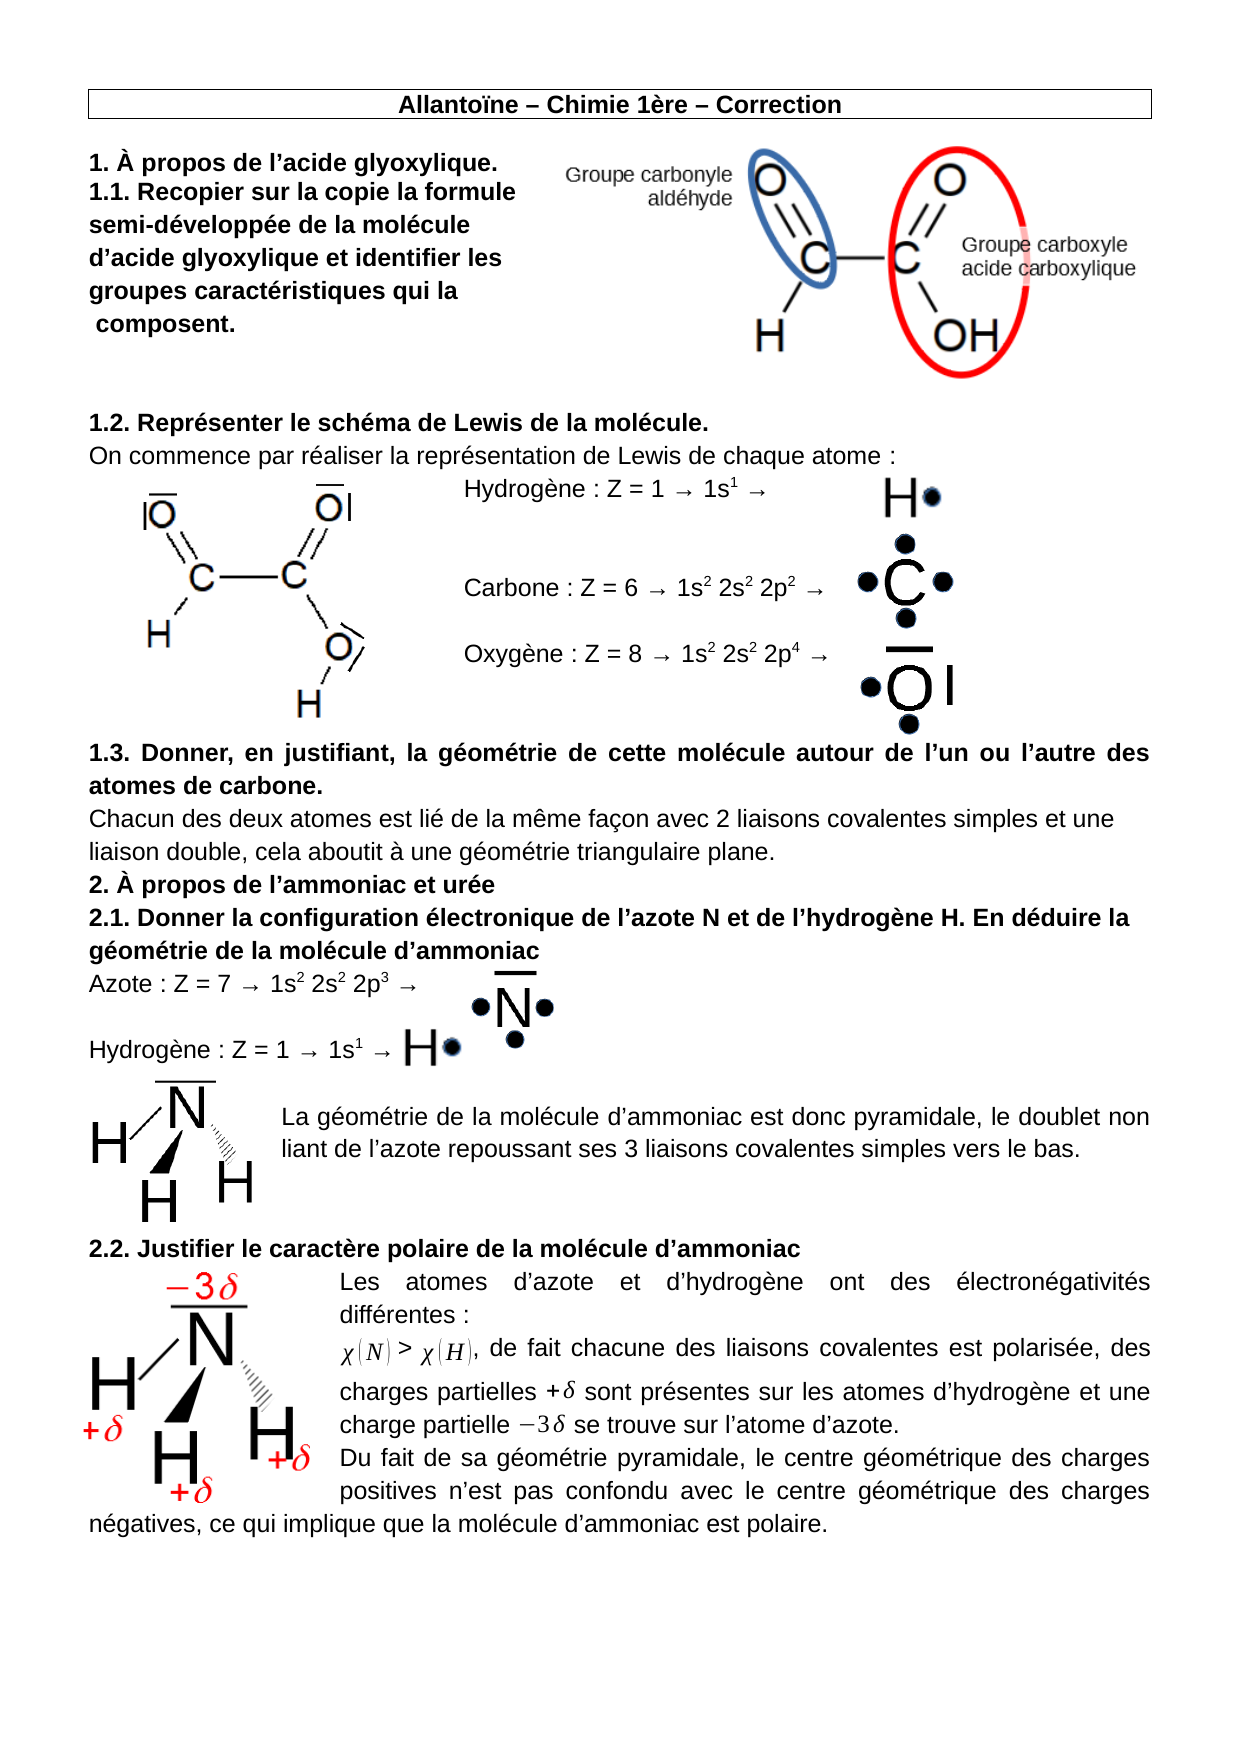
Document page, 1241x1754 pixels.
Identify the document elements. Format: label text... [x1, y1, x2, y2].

text 1.1. Recopier sur la copie la formule [88, 177, 557, 206]
text [557, 969, 1152, 998]
text [463, 1035, 1152, 1064]
text Carbone : Z = 6 → 1s2 2s2 2p2 → [388, 573, 851, 602]
picture [83, 1264, 310, 1504]
text 2.2. Justifier le caractère polaire de la molécule d’ammoniac [88, 1233, 1152, 1262]
text 1.2. Représenter le schéma de Lewis de la molécule. [88, 408, 1152, 437]
text 2.1. Donner la configuration électronique de l’azote N et de l’hydrogène H. En déduire la géométrie de la molécule d’ammoniac [88, 903, 1152, 965]
text Hydrogène : Z = 1 → 1s1 → [88, 474, 878, 503]
text Oxygène : Z = 8 → 1s2 2s2 2p4 → [388, 639, 1152, 668]
text 2. À propos de l’ammoniac et urée [88, 870, 1152, 899]
text On commence par réaliser la représentation de Lewis de chaque atome : [88, 441, 1152, 470]
text Chacun des deux atomes est lié de la même façon avec 2 liaisons covalentes simples et une liaison double, cela aboutit à une géométrie triangulaire plane. [88, 804, 1152, 866]
text 1. À propos de l’acide glyoxylique. [88, 148, 557, 177]
picture [557, 133, 1141, 387]
picture [139, 475, 371, 719]
text Hydrogène : Z = 1 → 1s1 → [88, 1035, 398, 1064]
picture [92, 1075, 252, 1223]
text [943, 474, 1152, 503]
picture [851, 469, 957, 633]
text Azote : Z = 7 → 1s2 2s2 2p3 → [88, 969, 470, 998]
text Du fait de sa géométrie pyramidale, le centre géométrique des charges positives n’est pas confondu avec le centre géométrique des charges négatives, ce qui implique que la molécule d’ammoniac est polaire. [88, 1443, 1152, 1537]
text 1.3. Donner, en justifiant, la géométrie de cette molécule autour de l’un ou l’autre des atomes de carbone. [88, 738, 1152, 800]
text d’acide glyoxylique et identifier les [88, 243, 557, 272]
text composent. [88, 309, 557, 338]
picture [470, 968, 557, 1051]
text semi-développée de la molécule [88, 210, 557, 239]
text groupes caractéristiques qui la [88, 276, 557, 305]
picture [848, 640, 959, 737]
text La géométrie de la molécule d’ammoniac est donc pyramidale, le doublet non liant de l’azote repoussant ses 3 liaisons covalentes simples vers le bas. [252, 1101, 1152, 1163]
table_header Allantoïne – Chimie 1ère – Correction [89, 90, 1151, 118]
text Les atomes d’azote et d’hydrogène ont des électronégativités différentes : > , de fait chacune des liaisons covalentes est polarisée, des charges partielles sont présentes sur les atomes d’hydrogène et une charge partielle se trouve sur l’atome d’azote. [310, 1267, 1152, 1438]
text [957, 573, 1152, 602]
picture [398, 1020, 463, 1074]
text [1141, 309, 1152, 338]
